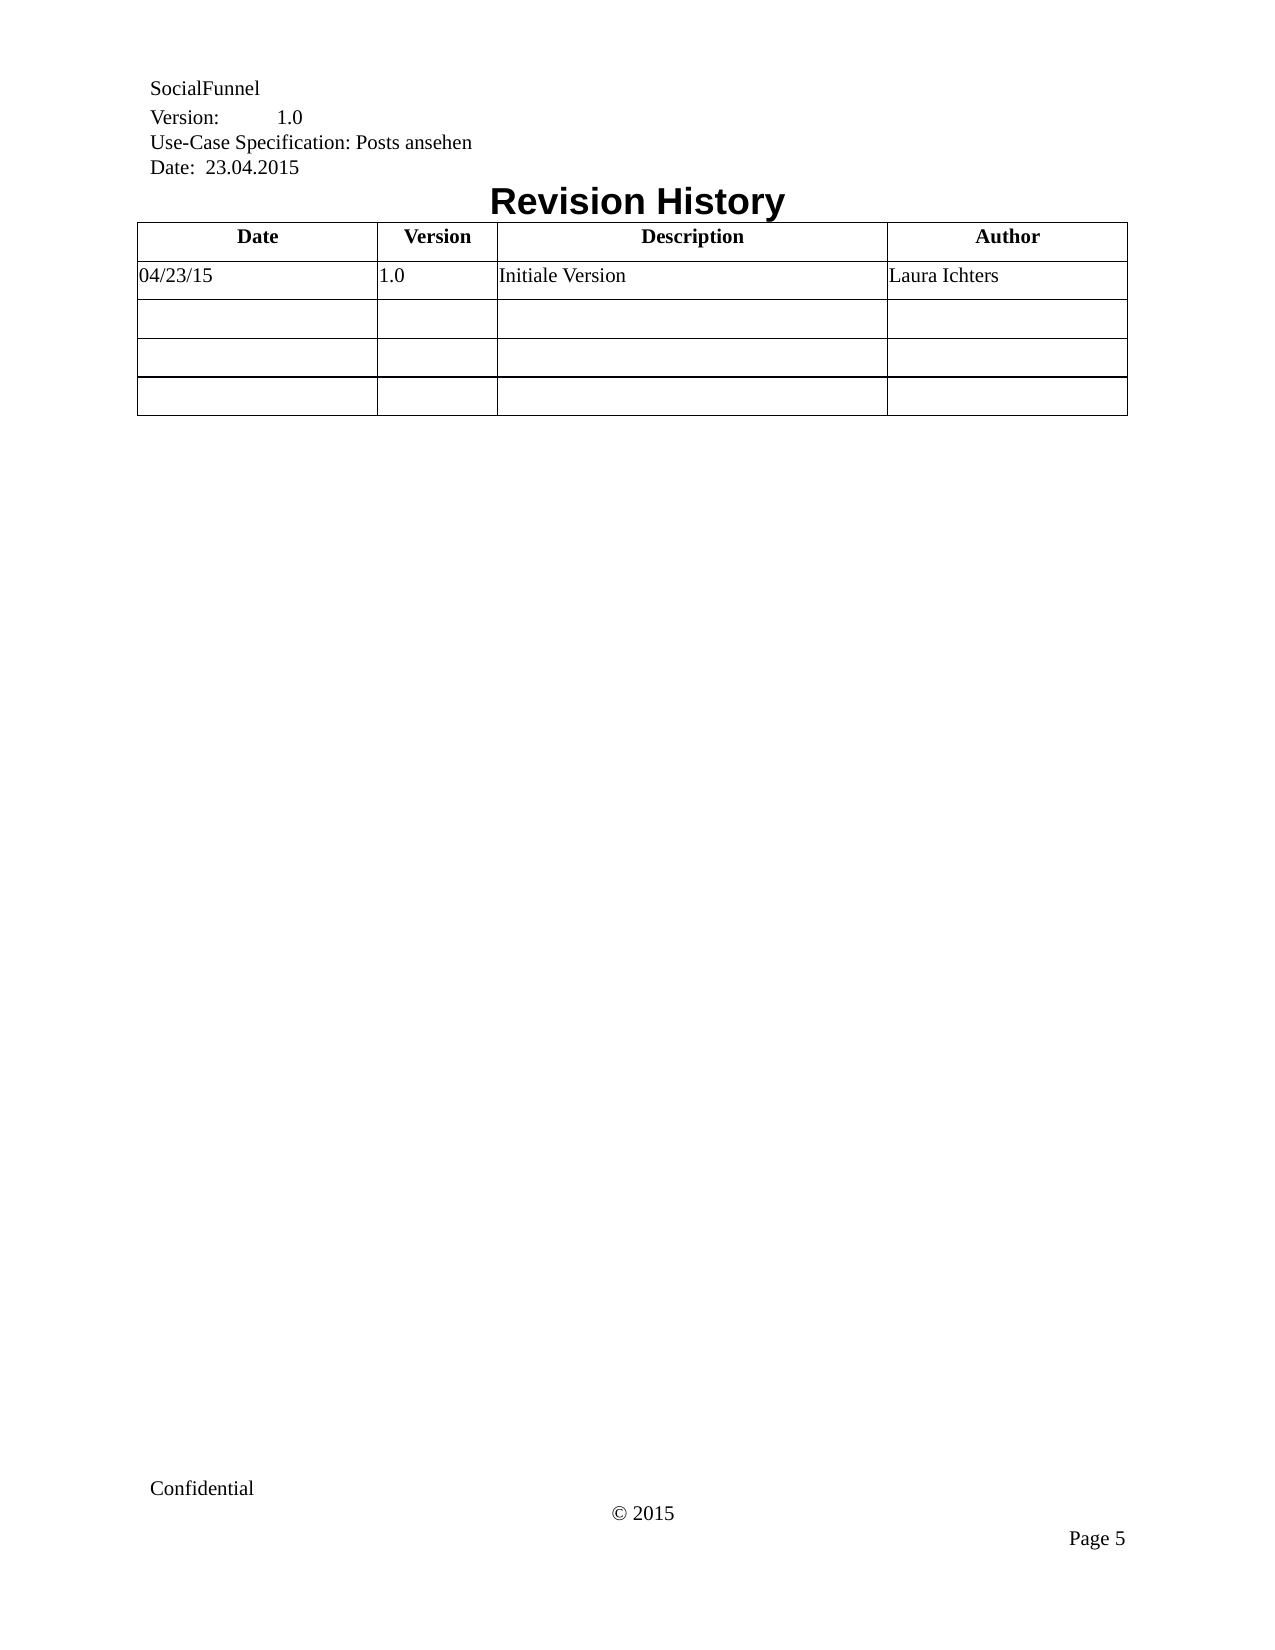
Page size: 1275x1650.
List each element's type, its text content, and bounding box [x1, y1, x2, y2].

table_cell [888, 339, 1127, 376]
table_cell [138, 300, 377, 338]
table_cell 23.04.15 [138, 262, 377, 299]
table_cell [378, 378, 497, 415]
table_cell Initiale Version [498, 262, 887, 299]
table_cell [498, 378, 887, 415]
table_header Version [378, 223, 497, 261]
table_cell [138, 339, 377, 376]
table_header Date [138, 223, 377, 261]
table_header Author [888, 223, 1127, 261]
table_cell [498, 300, 887, 338]
table_cell Laura Ichters [888, 262, 1127, 299]
table_cell [378, 339, 497, 376]
table_cell 1.0 [378, 262, 497, 299]
table_header Description [498, 223, 887, 261]
title Revision History [150, 179, 1125, 222]
table_cell [498, 339, 887, 376]
table_cell [138, 378, 377, 415]
table_cell [378, 300, 497, 338]
table_cell [888, 300, 1127, 338]
table_cell [888, 378, 1127, 415]
